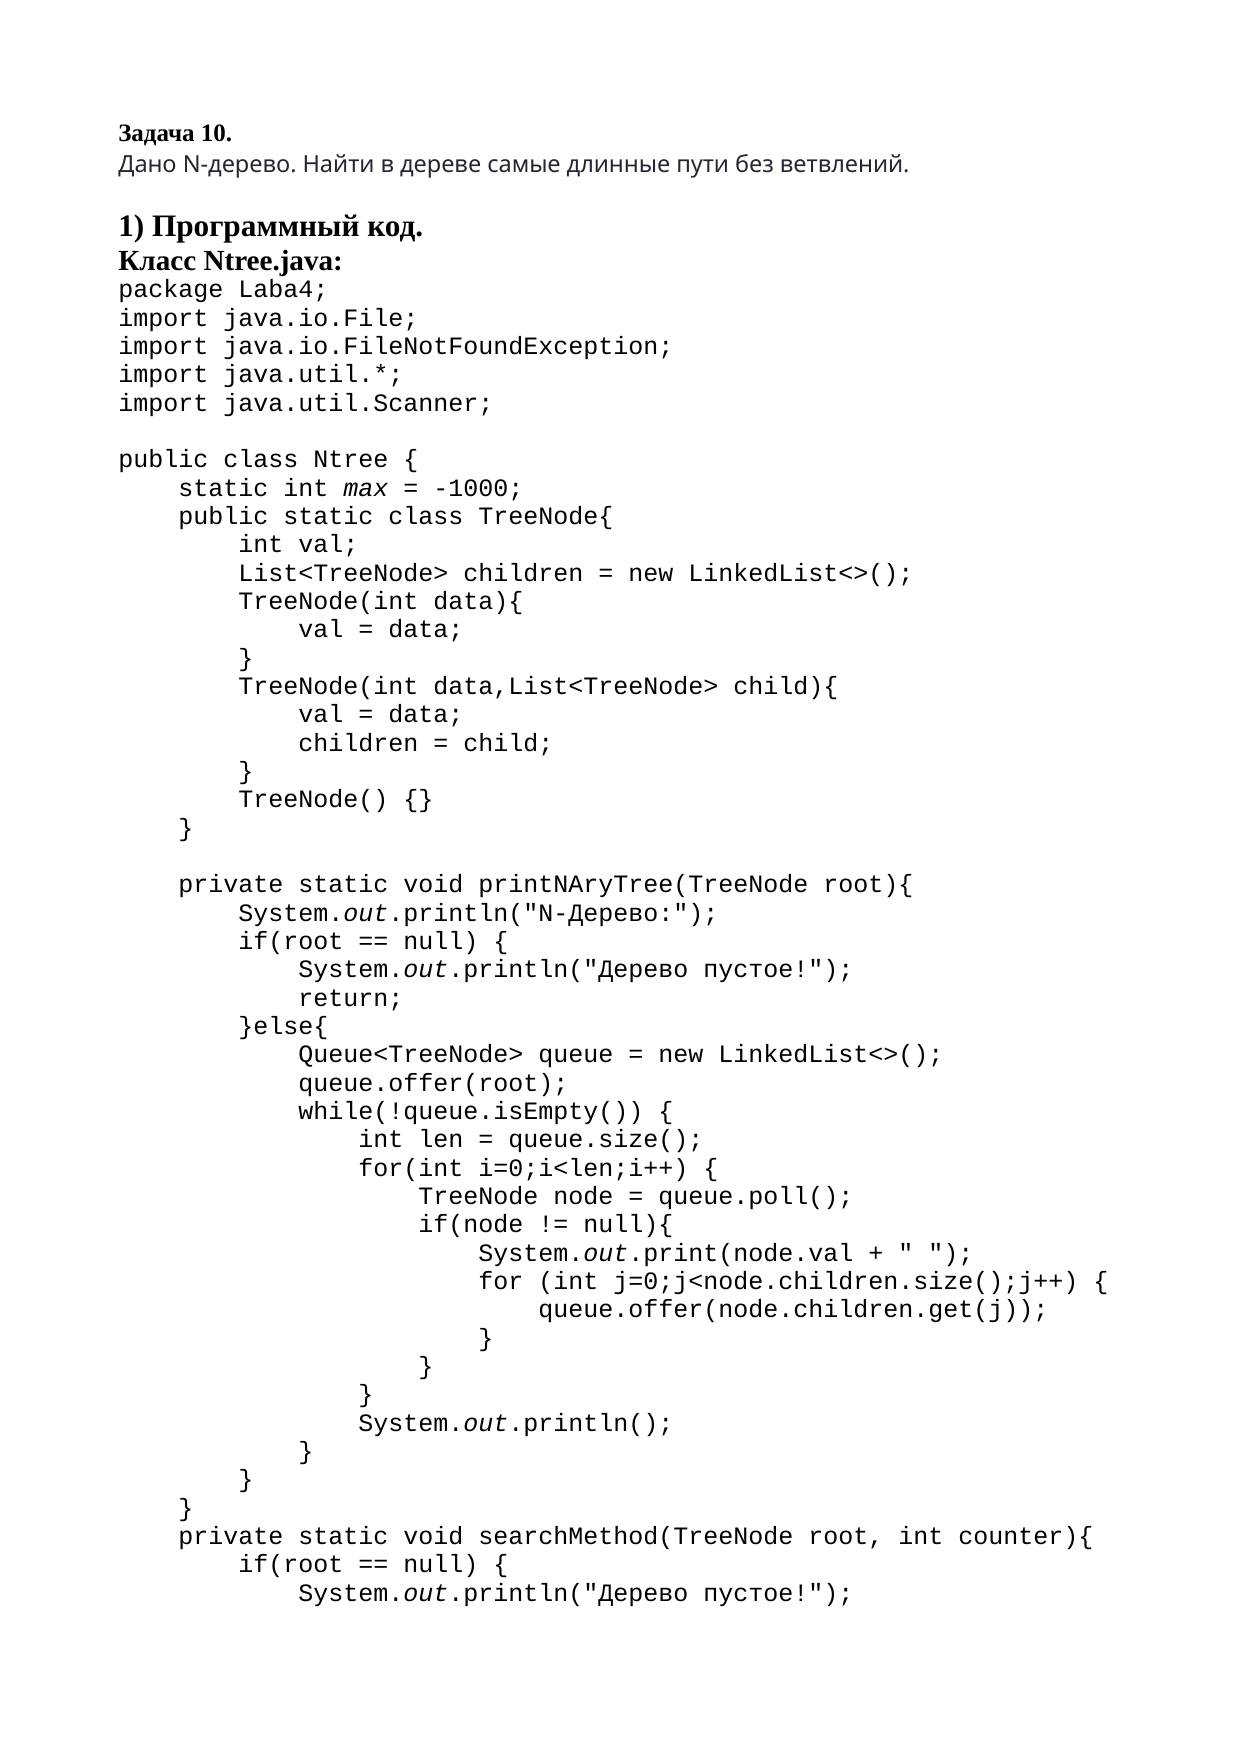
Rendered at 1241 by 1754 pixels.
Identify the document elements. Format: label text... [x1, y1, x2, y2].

text Класс Ntree.java: [118, 243, 1122, 277]
text 1) Программный код. [118, 208, 1122, 243]
text Дано N-дерево. Найти в дереве самые длинные пути без ветвлений. [118, 147, 1122, 179]
text Задача 10. [118, 118, 1122, 147]
text package Laba4; import java.io.File; import java.io.FileNotFoundException; import java.util.*; import java.util.Scanner; public class Ntree { static int max = -1000; public static class TreeNode{ int val; List<TreeNode> children = new LinkedList<>(); TreeNode(int data){ val = data; } TreeNode(int data,List<TreeNode> child){ val = data; children = child; } TreeNode() {} } private static void printNAryTree(TreeNode root){ System.out.println("N-Дерево:"); if(root == null) { System.out.println("Дерево пустое!"); return; }else{ Queue<TreeNode> queue = new LinkedList<>(); queue.offer(root); while(!queue.isEmpty()) { int len = queue.size(); for(int i=0;i<len;i++) { TreeNode node = queue.poll(); if(node != null){ System.out.print(node.val + " "); for (int j=0;j<node.children.size();j++) { queue.offer(node.children.get(j)); } } } System.out.println(); } } } private static void searchMethod(TreeNode root, int counter){ if(root == null) { System.out.println("Дерево пустое!"); [118, 277, 1122, 1609]
